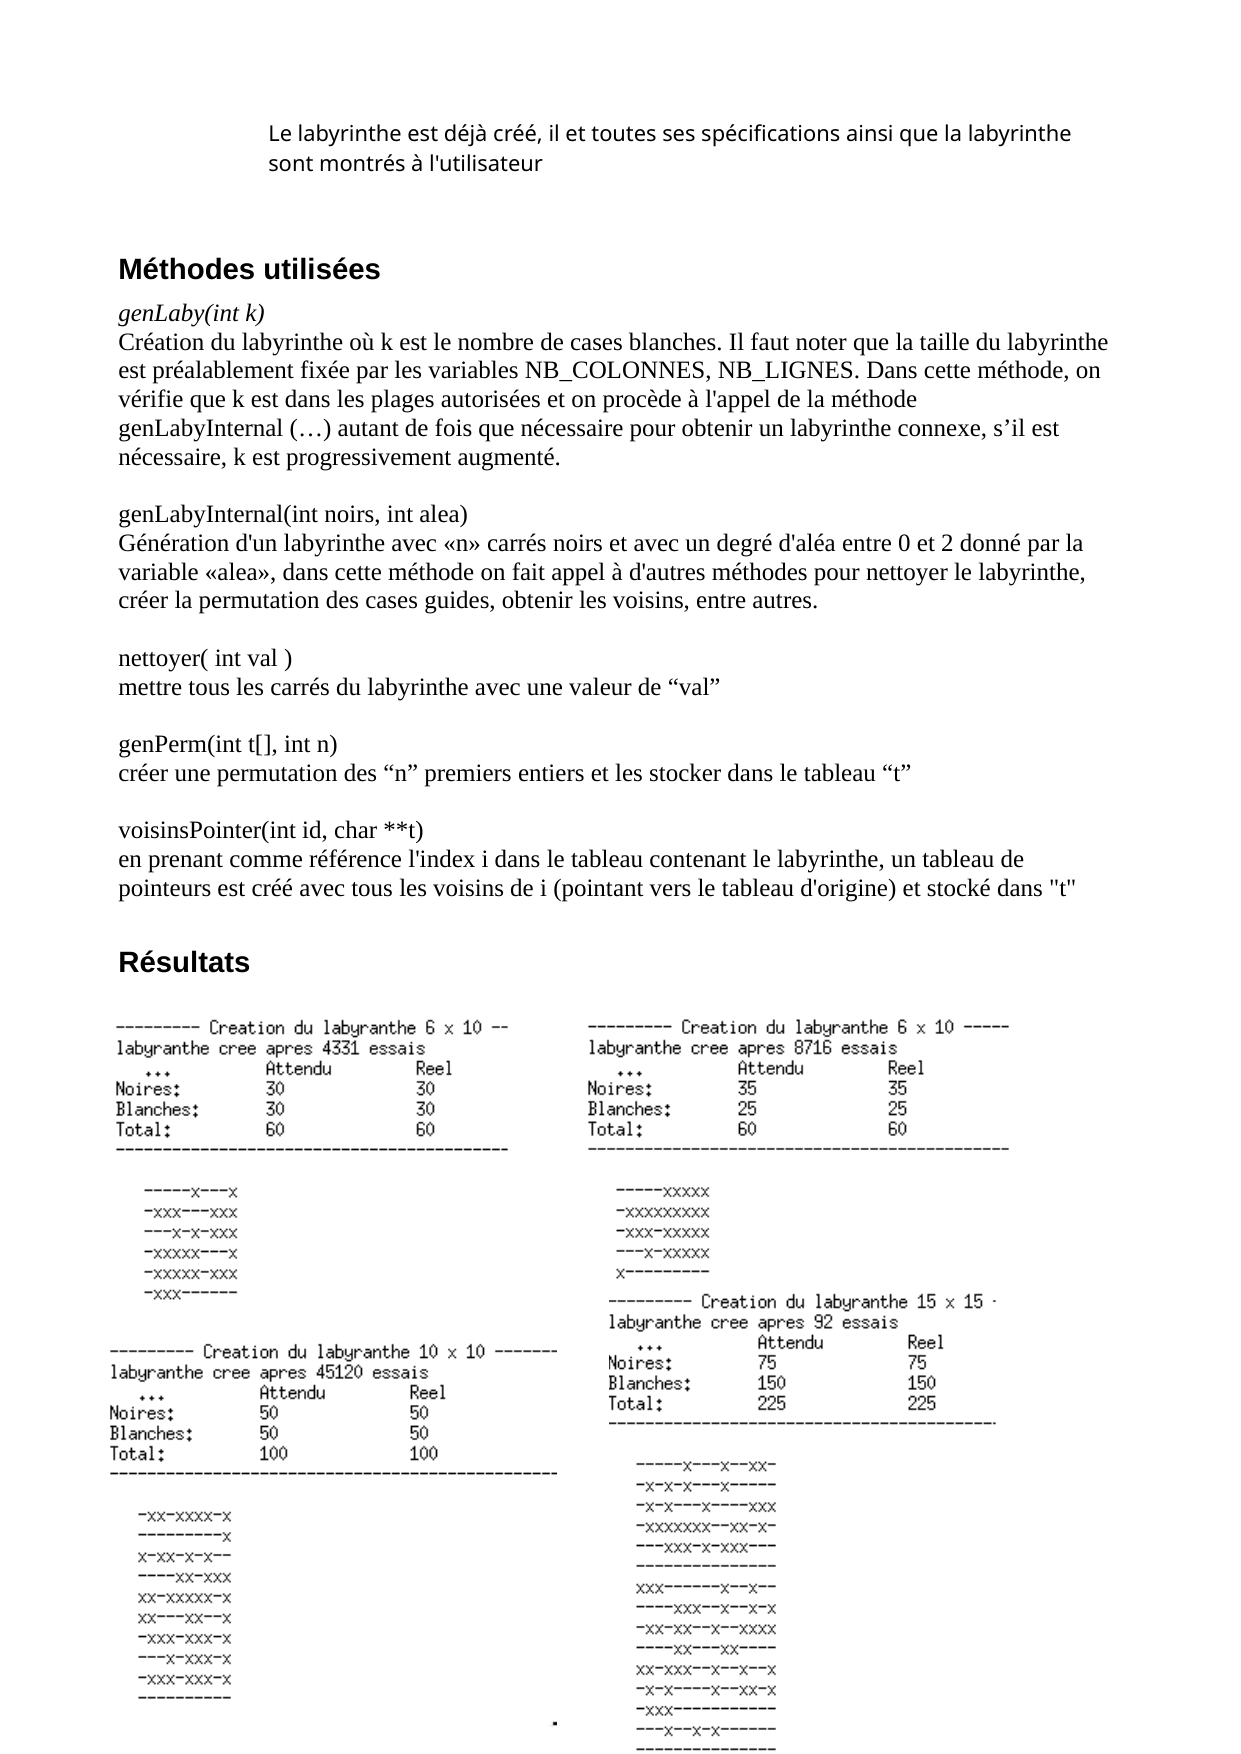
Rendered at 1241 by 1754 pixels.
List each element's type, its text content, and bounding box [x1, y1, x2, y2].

text nettoyer( int val ) [118, 643, 1122, 672]
text Création du labyrinthe où k est le nombre de cases blanches. Il faut noter que la taille du labyrinthe est préalablement fixée par les variables NB_COLONNES, NB_LIGNES. Dans cette méthode, on vérifie que k est dans les plages autorisées et on procède à l'appel de la méthode genLabyInternal (…) autant de fois que nécessaire pour obtenir un labyrinthe connexe, s’il est nécessaire, k est progressivement augmenté. [118, 327, 1122, 471]
text en prenant comme référence l'index i dans le tableau contenant le labyrinthe, un tableau de pointeurs est créé avec tous les voisins de i (pointant vers le tableau d'origine) et stocké dans "t" [118, 844, 1122, 902]
text genLabyInternal(int noirs, int alea) [118, 499, 1122, 528]
text mettre tous les carrés du labyrinthe avec une valeur de “val” [118, 672, 1122, 701]
text voisinsPointer(int id, char **t) [118, 816, 1122, 844]
list Le labyrinthe est déjà créé, il et toutes ses spécifications ainsi que la labyrinthe sont montrés à l'utilisateur [231, 118, 1122, 178]
text genLaby(int k) [118, 298, 1122, 327]
subtitle Résultats [118, 945, 1122, 979]
picture [586, 1016, 1009, 1754]
picture [109, 1340, 557, 1727]
text créer une permutation des “n” premiers entiers et les stocker dans le tableau “t” [118, 758, 1122, 787]
picture [114, 1014, 508, 1320]
subtitle Méthodes utilisées [118, 252, 1122, 286]
text Génération d'un labyrinthe avec «n» carrés noirs et avec un degré d'aléa entre 0 et 2 donné par la variable «alea», dans cette méthode on fait appel à d'autres méthodes pour nettoyer le labyrinthe, créer la permutation des cases guides, obtenir les voisins, entre autres. [118, 528, 1122, 614]
text genPerm(int t[], int n) [118, 729, 1122, 758]
